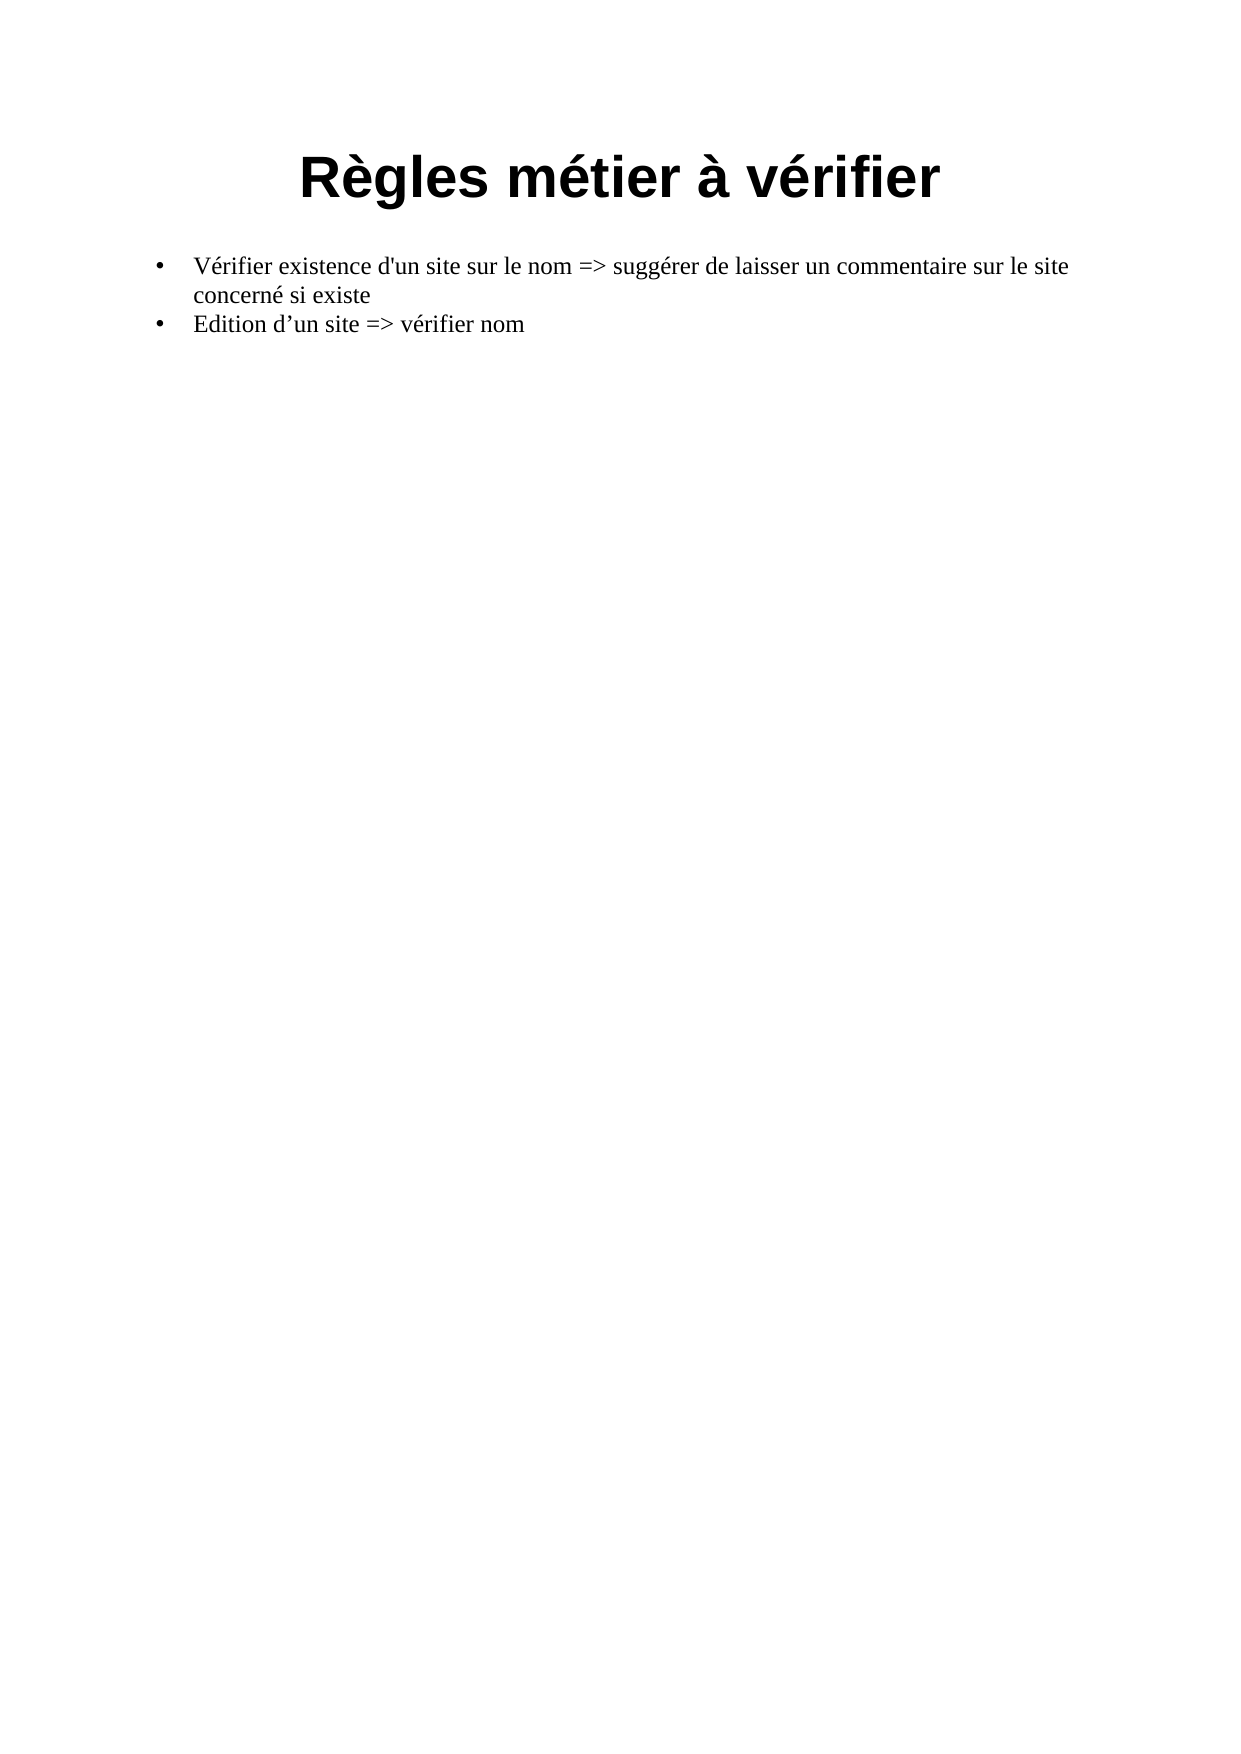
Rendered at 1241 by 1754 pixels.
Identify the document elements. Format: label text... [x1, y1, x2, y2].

list Vérifier existence d'un site sur le nom => suggérer de laisser un commentaire sur le site concerné si existe [156, 251, 1122, 309]
title Règles métier à vérifier [118, 143, 1122, 210]
list Edition d’un site => vérifier nom [156, 309, 1122, 338]
